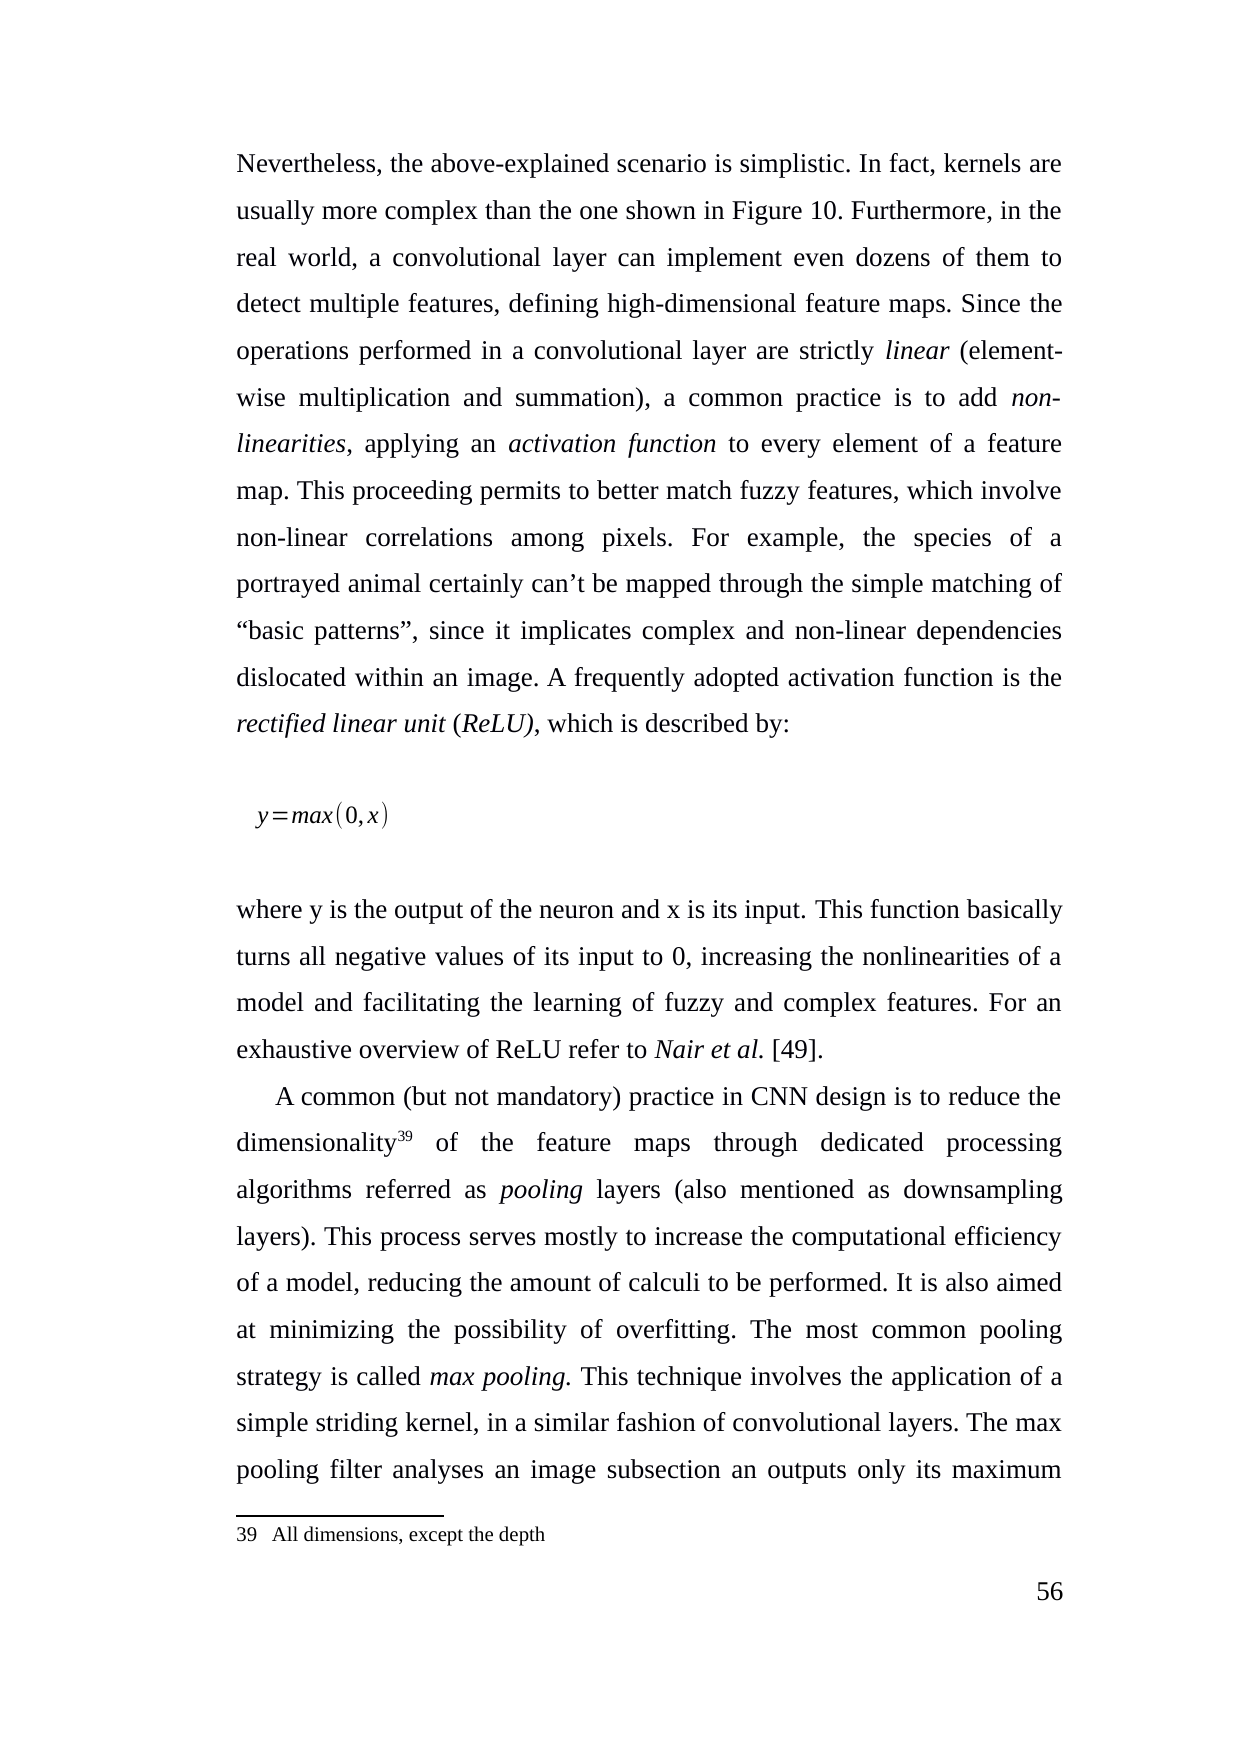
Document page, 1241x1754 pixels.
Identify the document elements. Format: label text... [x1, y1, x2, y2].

text A common (but not mandatory) practice in CNN design is to reduce the dimensionality of the feature maps through dedicated processing algorithms referred as pooling layers (also mentioned as downsampling layers). This process serves mostly to increase the computational efficiency of a model, reducing the amount of calculi to be performed. It is also aimed at minimizing the possibility of overfitting. The most common pooling strategy is called max pooling. This technique involves the application of a simple striding kernel, in a similar fashion of convolutional layers. The max pooling filter analyses an image subsection an outputs only its maximum [236, 1080, 1063, 1484]
text Nevertheless, the above-explained scenario is simplistic. In fact, kernels are usually more complex than the one shown in Figure 10. Furthermore, in the real world, a convolutional layer can implement even dozens of them to detect multiple features, defining high-dimensional feature maps. Since the operations performed in a convolutional layer are strictly linear (element-wise multiplication and summation), a common practice is to add non-linearities, applying an activation function to every element of a feature map. This proceeding permits to better match fuzzy features, which involve non-linear correlations among pixels. For example, the species of a portrayed animal certainly can’t be mapped through the simple matching of “basic patterns”, since it implicates complex and non-linear dependencies dislocated within an image. A frequently adopted activation function is the rectified linear unit (ReLU), which is described by: [236, 148, 1063, 739]
text where y is the output of the neuron and x is its input. This function basically turns all negative values of its input to 0, increasing the nonlinearities of a model and facilitating the learning of fuzzy and complex features. For an exhaustive overview of ReLU refer to Nair et al. [49]. [236, 893, 1063, 1064]
text All dimensions, except the depth [236, 1522, 1063, 1546]
